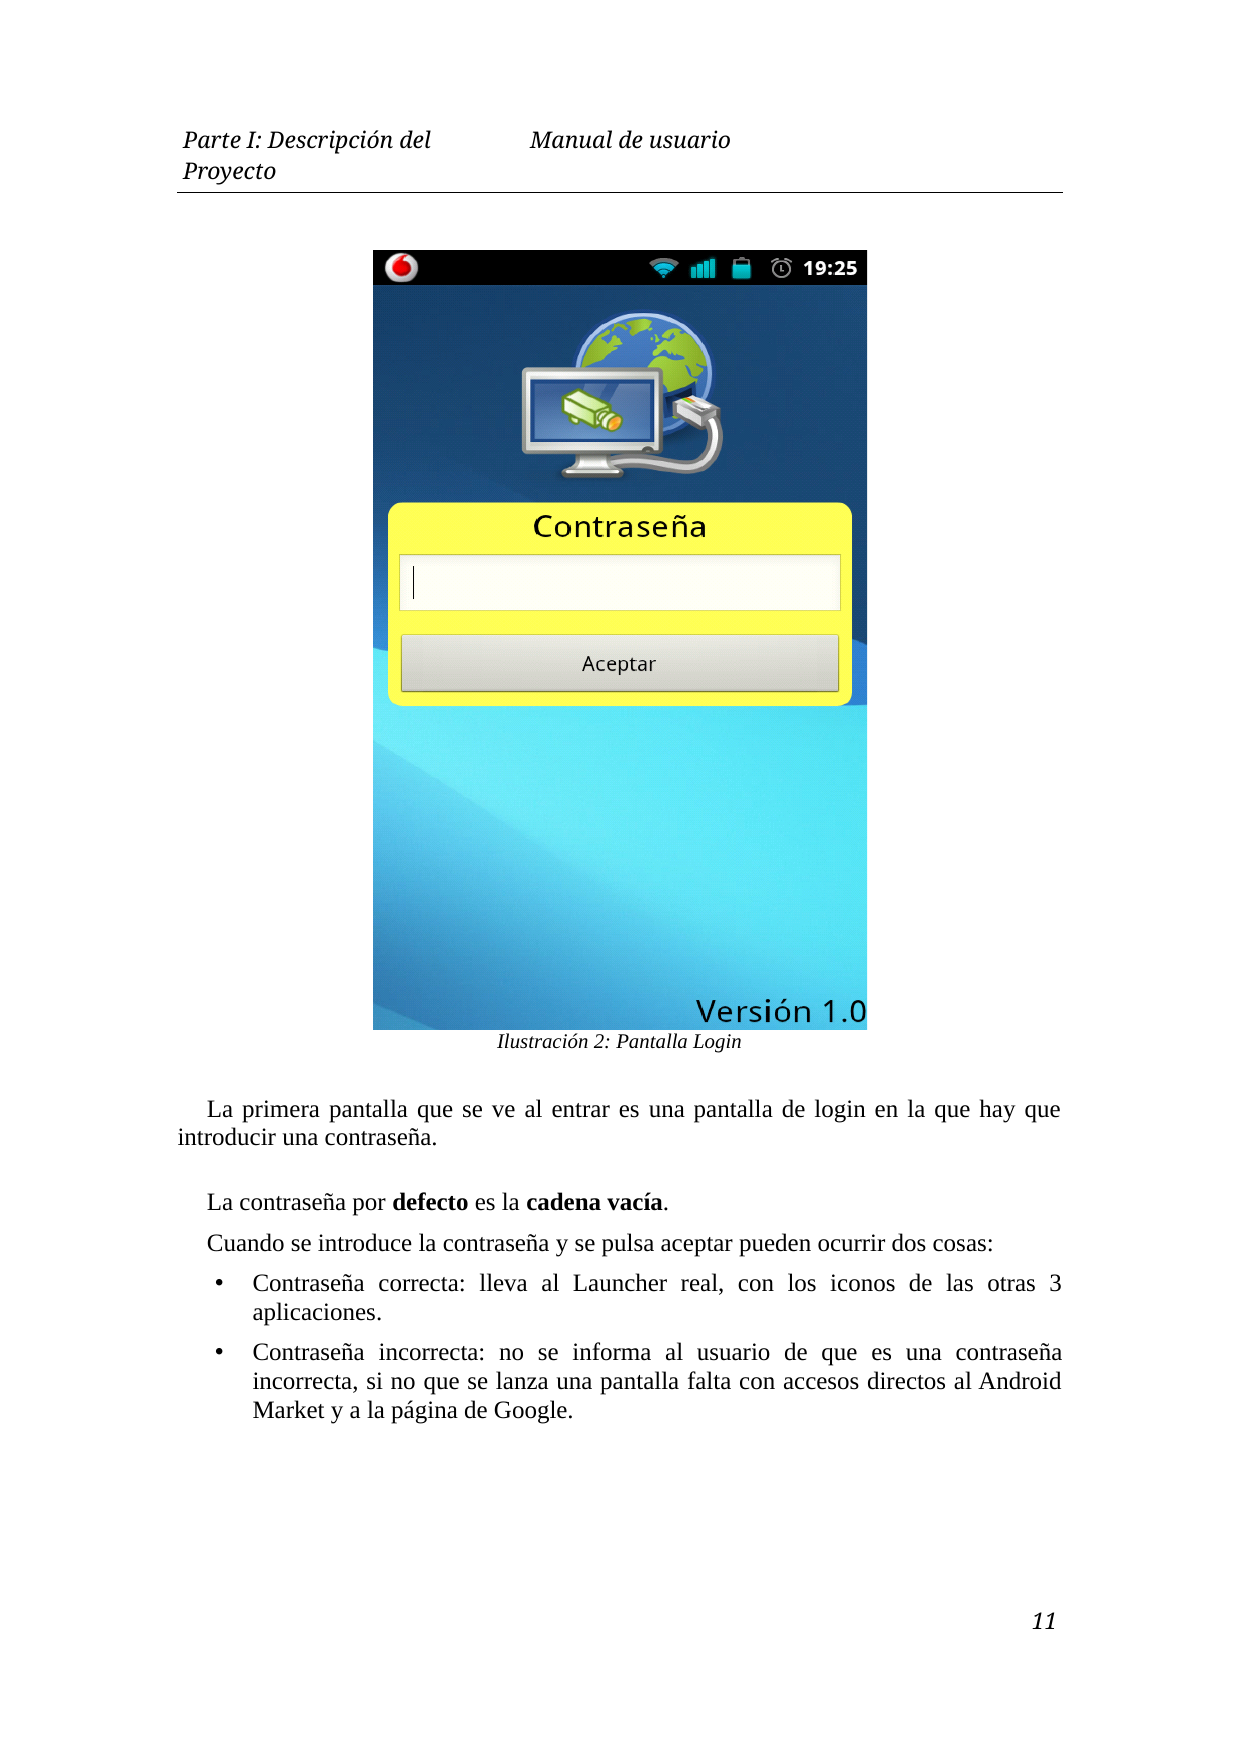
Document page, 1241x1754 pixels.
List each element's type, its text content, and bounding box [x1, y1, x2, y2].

list Contraseña correcta: lleva al Launcher real, con los iconos de las otras 3 aplicaciones. [215, 1268, 1063, 1326]
text La contraseña por defecto es la cadena vacía. [177, 1187, 1063, 1216]
text Cuando se introduce la contraseña y se pulsa aceptar pueden ocurrir dos cosas: [177, 1228, 1063, 1256]
text La primera pantalla que se ve al entrar es una pantalla de login en la que hay que introducir una contraseña. [177, 1094, 1063, 1151]
list Contraseña incorrecta: no se informa al usuario de que es una contraseña incorrecta, si no que se lanza una pantalla falta con accesos directos al Android Market y a la página de Google. [215, 1337, 1063, 1424]
picture [373, 250, 868, 1030]
text Ilustración 2: Pantalla Login [177, 250, 1063, 1053]
